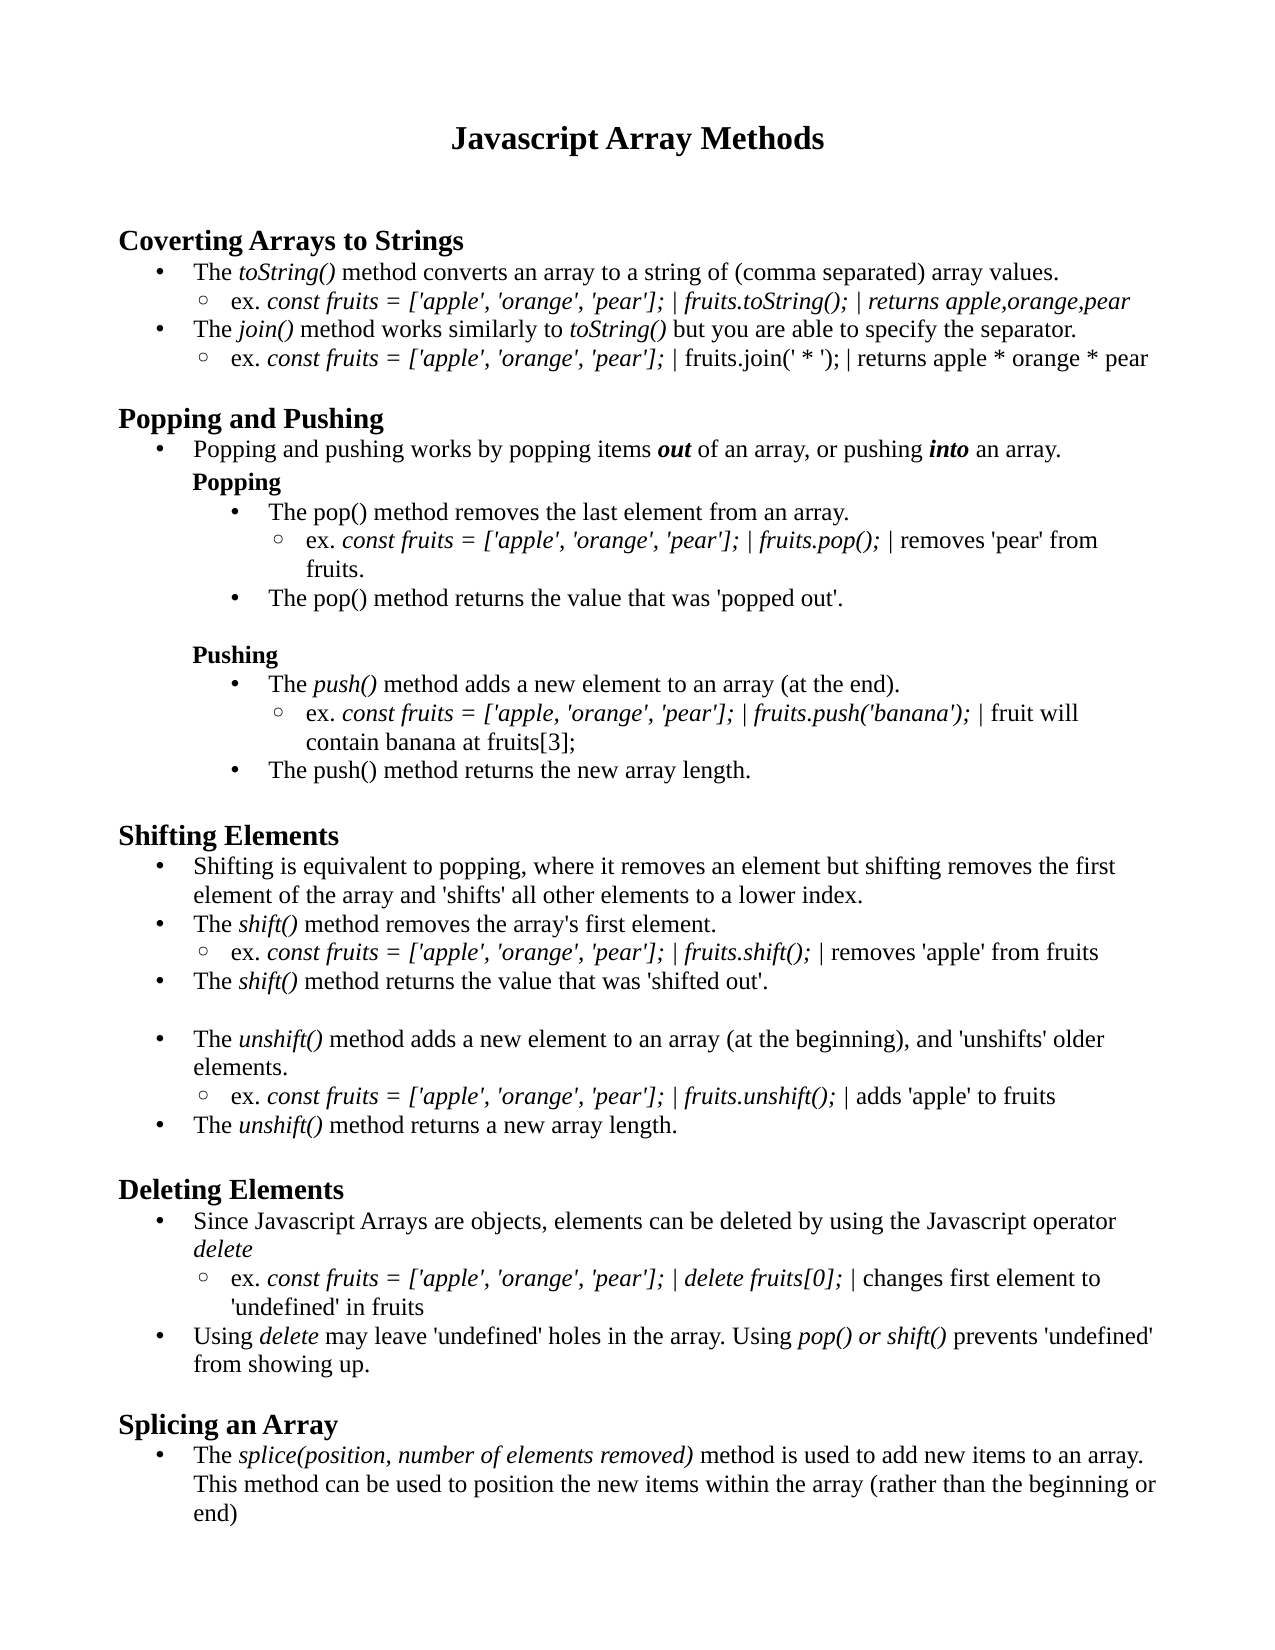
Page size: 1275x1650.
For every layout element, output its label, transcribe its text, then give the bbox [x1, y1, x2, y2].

list The unshift() method returns a new array length. [156, 1110, 1157, 1139]
text Splicing an Array [118, 1407, 1157, 1441]
list The pop() method removes the last element from an array. [231, 497, 1157, 525]
list ex. const fruits = ['apple', 'orange', 'pear']; | fruits.join(' * '); | returns apple * orange * pear [193, 343, 1157, 372]
text Deleting Elements [118, 1172, 1157, 1206]
list The pop() method returns the value that was 'popped out'. [231, 583, 1157, 612]
text Popping and Pushing [118, 401, 1157, 434]
list Using delete may leave 'undefined' holes in the array. Using pop() or shift() prevents 'undefined' from showing up. [156, 1321, 1157, 1378]
list ex. const fruits = ['apple', 'orange', 'pear']; | fruits.unshift(); | adds 'apple' to fruits [193, 1081, 1157, 1110]
list Popping and pushing works by popping items out of an array, or pushing into an array. [156, 434, 1157, 463]
list The push() method returns the new array length. [231, 755, 1157, 784]
list The toString() method converts an array to a string of (comma separated) array values. [156, 257, 1157, 286]
list Since Javascript Arrays are objects, elements can be deleted by using the Javascript operator delete [156, 1206, 1157, 1263]
list The unshift() method adds a new element to an array (at the beginning), and 'unshifts' older elements. [156, 1024, 1157, 1081]
text Javascript Array Methods [118, 118, 1157, 156]
list ex. const fruits = ['apple', 'orange', 'pear']; | fruits.toString(); | returns apple,orange,pear [193, 286, 1157, 314]
list ex. const fruits = ['apple', 'orange', 'pear']; | fruits.shift(); | removes 'apple' from fruits [193, 937, 1157, 966]
list The splice(position, number of elements removed) method is used to add new items to an array. This method can be used to position the new items within the array (rather than the beginning or end) [156, 1441, 1157, 1527]
text Coverting Arrays to Strings [118, 223, 1157, 257]
list ex. const fruits = ['apple', 'orange', 'pear']; | fruits.pop(); | removes 'pear' from fruits. [268, 525, 1157, 583]
list The push() method adds a new element to an array (at the end). [231, 669, 1157, 698]
list The join() method works similarly to toString() but you are able to specify the separator. [156, 314, 1157, 343]
text Pushing [118, 640, 1157, 669]
text Popping [118, 463, 1157, 497]
list Shifting is equivalent to popping, where it removes an element but shifting removes the first element of the array and 'shifts' all other elements to a lower index. [156, 851, 1157, 909]
list The shift() method returns the value that was 'shifted out'. [156, 966, 1157, 995]
list ex. const fruits = ['apple', 'orange', 'pear']; | delete fruits[0]; | changes first element to 'undefined' in fruits [193, 1263, 1157, 1321]
text Shifting Elements [118, 818, 1157, 851]
list ex. const fruits = ['apple, 'orange', 'pear']; | fruits.push('banana'); | fruit will contain banana at fruits[3]; [268, 698, 1157, 755]
list The shift() method removes the array's first element. [156, 909, 1157, 937]
